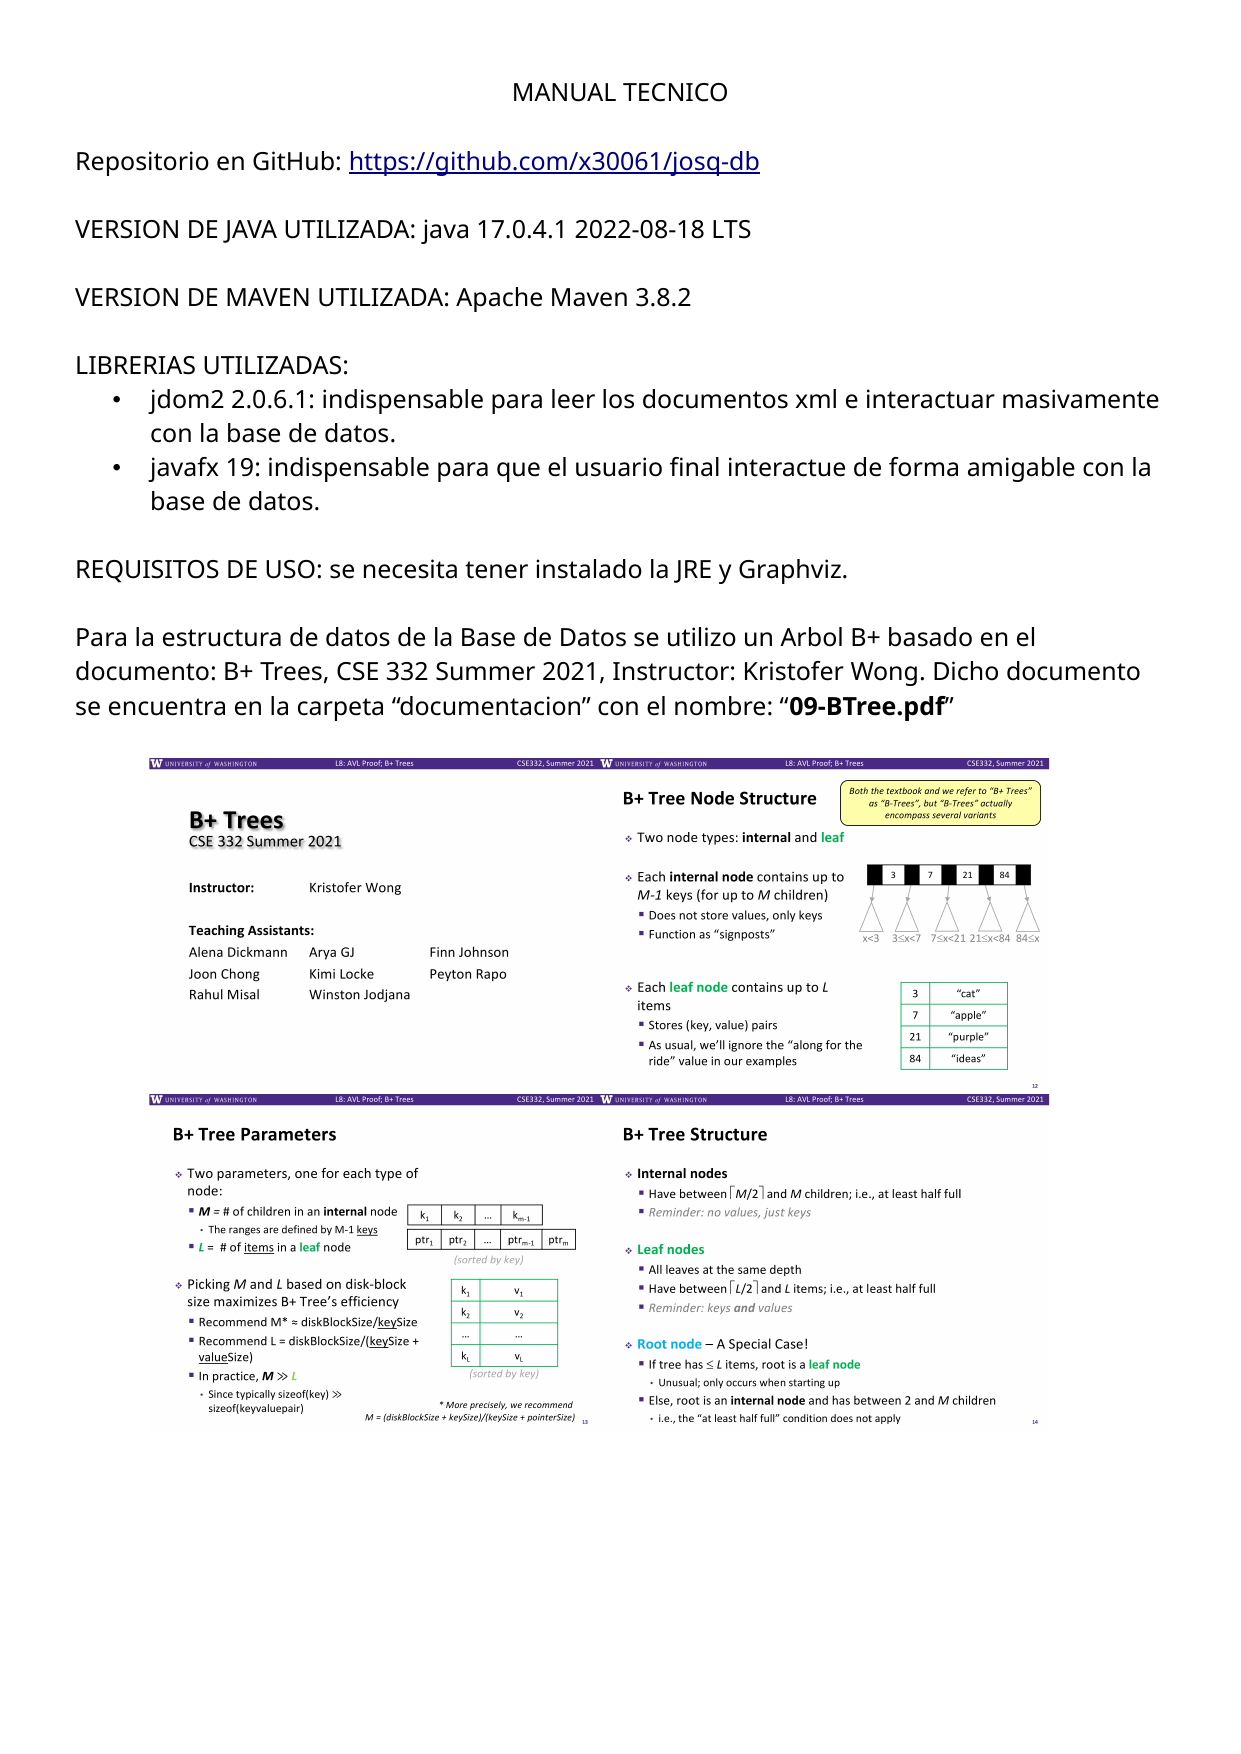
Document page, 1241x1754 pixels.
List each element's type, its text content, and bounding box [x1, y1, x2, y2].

text REQUISITOS DE USO: se necesita tener instalado la JRE y Graphviz. [75, 552, 1165, 586]
picture [149, 758, 1050, 1431]
list jdom2 2.0.6.1: indispensable para leer los documentos xml e interactuar masivamente con la base de datos. [112, 382, 1165, 450]
text VERSION DE JAVA UTILIZADA: java 17.0.4.1 2022-08-18 LTS [75, 211, 1165, 245]
list javafx 19: indispensable para que el usuario final interactue de forma amigable con la base de datos. [112, 450, 1165, 518]
text Para la estructura de datos de la Base de Datos se utilizo un Arbol B+ basado en el documento: B+ Trees, CSE 332 Summer 2021, Instructor: Kristofer Wong. Dicho documento se encuentra en la carpeta “documentacion” con el nombre: “09-BTree.pdf” [75, 620, 1165, 722]
text Repositorio en GitHub: https://github.com/x30061/josq-db [75, 143, 1165, 177]
text VERSION DE MAVEN UTILIZADA: Apache Maven 3.8.2 [75, 279, 1165, 313]
text LIBRERIAS UTILIZADAS: [75, 347, 1165, 382]
text MANUAL TECNICO [75, 75, 1165, 109]
